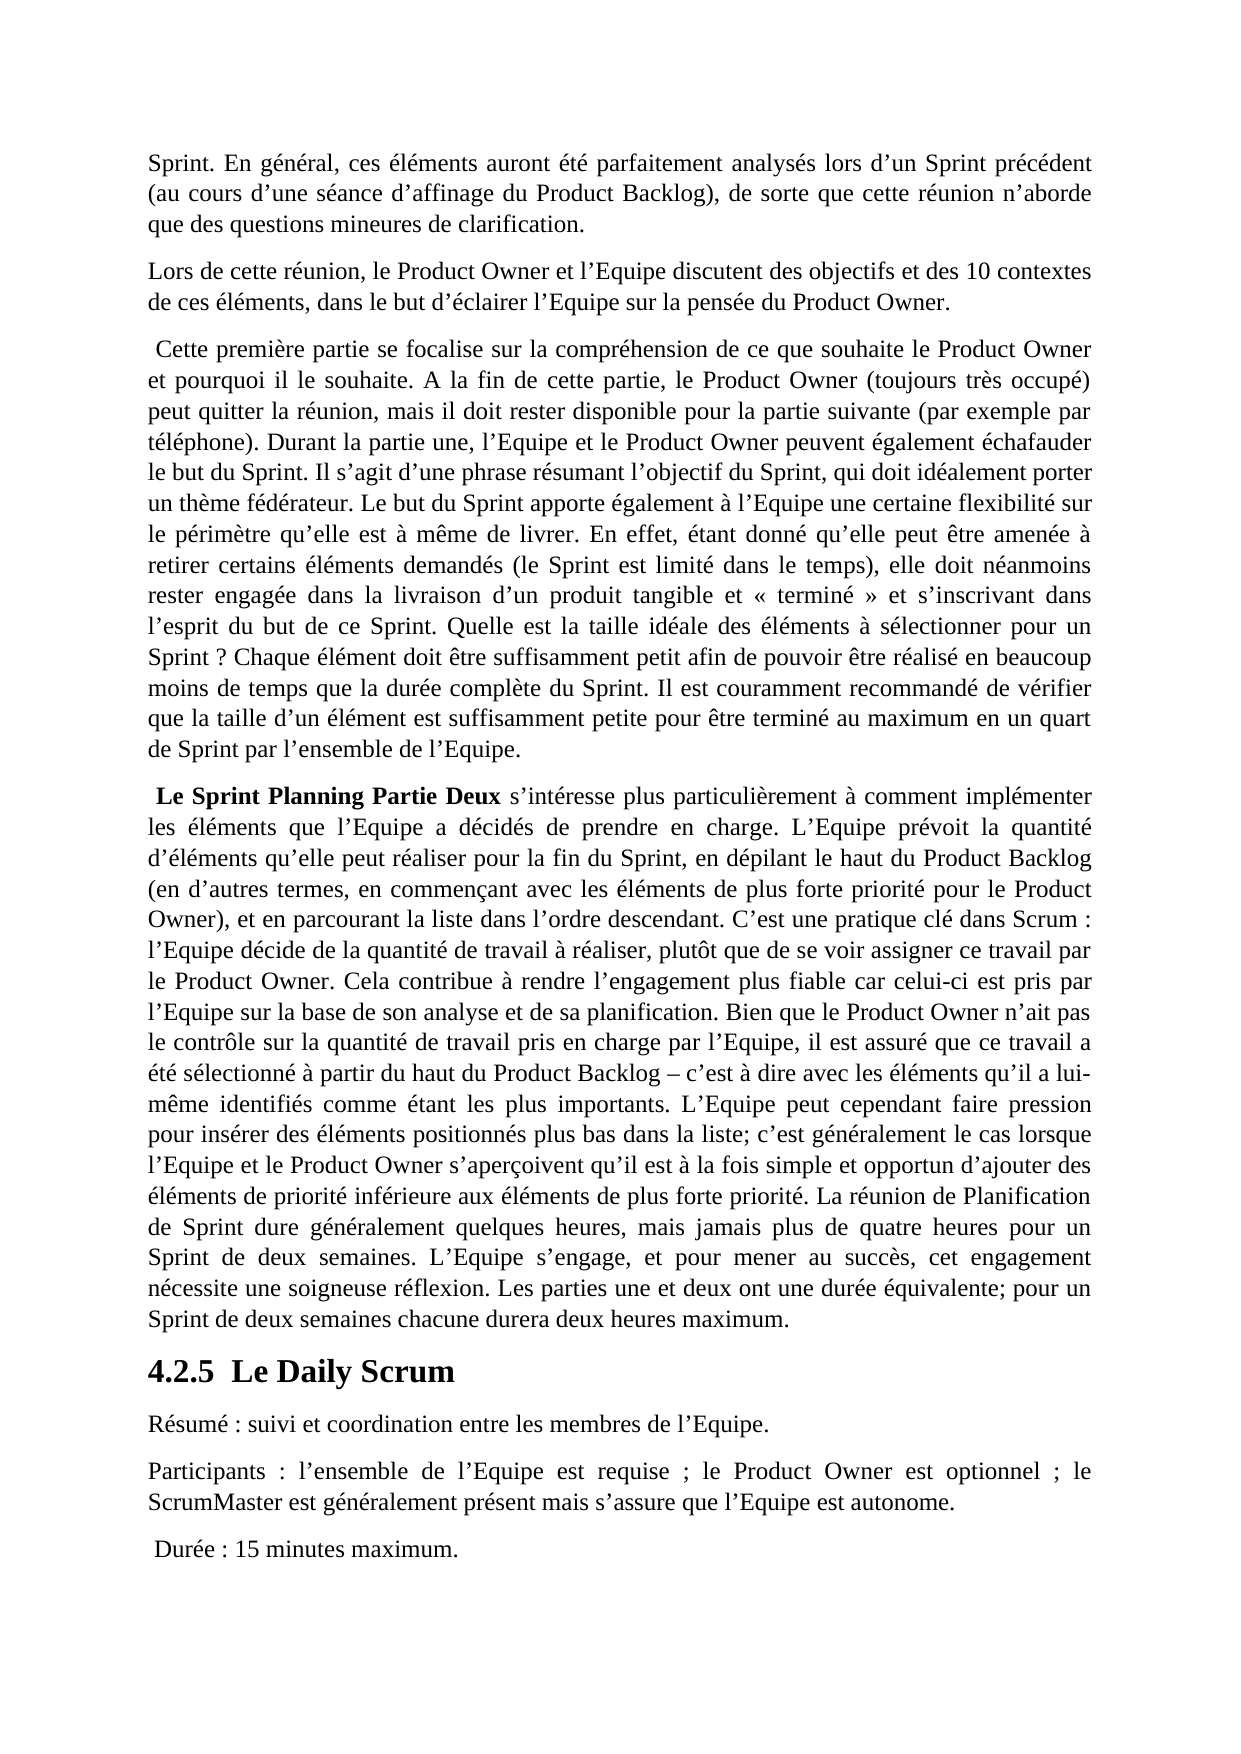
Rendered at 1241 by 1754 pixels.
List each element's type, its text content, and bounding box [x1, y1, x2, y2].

text Le Sprint Planning Partie Deux s’intéresse plus particulièrement à comment implémenter les éléments que l’Equipe a décidés de prendre en charge. L’Equipe prévoit la quantité d’éléments qu’elle peut réaliser pour la fin du Sprint, en dépilant le haut du Product Backlog (en d’autres termes, en commençant avec les éléments de plus forte priorité pour le Product Owner), et en parcourant la liste dans l’ordre descendant. C’est une pratique clé dans Scrum : l’Equipe décide de la quantité de travail à réaliser, plutôt que de se voir assigner ce travail par le Product Owner. Cela contribue à rendre l’engagement plus fiable car celui-ci est pris par l’Equipe sur la base de son analyse et de sa planification. Bien que le Product Owner n’ait pas le contrôle sur la quantité de travail pris en charge par l’Equipe, il est assuré que ce travail a été sélectionné à partir du haut du Product Backlog – c’est à dire avec les éléments qu’il a lui-même identifiés comme étant les plus importants. L’Equipe peut cependant faire pression pour insérer des éléments positionnés plus bas dans la liste; c’est généralement le cas lorsque l’Equipe et le Product Owner s’aperçoivent qu’il est à la fois simple et opportun d’ajouter des éléments de priorité inférieure aux éléments de plus forte priorité. La réunion de Planification de Sprint dure généralement quelques heures, mais jamais plus de quatre heures pour un Sprint de deux semaines. L’Equipe s’engage, et pour mener au succès, cet engagement nécessite une soigneuse réflexion. Les parties une et deux ont une durée équivalente; pour un Sprint de deux semaines chacune durera deux heures maximum. [148, 781, 1093, 1333]
text 4.2.5 Le Daily Scrum [148, 1351, 1093, 1389]
text Lors de cette réunion, le Product Owner et l’Equipe discutent des objectifs et des 10 contextes de ces éléments, dans le but d’éclairer l’Equipe sur la pensée du Product Owner. [148, 256, 1093, 316]
text Cette première partie se focalise sur la compréhension de ce que souhaite le Product Owner et pourquoi il le souhaite. A la fin de cette partie, le Product Owner (toujours très occupé) peut quitter la réunion, mais il doit rester disponible pour la partie suivante (par exemple par téléphone). Durant la partie une, l’Equipe et le Product Owner peuvent également échafauder le but du Sprint. Il s’agit d’une phrase résumant l’objectif du Sprint, qui doit idéalement porter un thème fédérateur. Le but du Sprint apporte également à l’Equipe une certaine flexibilité sur le périmètre qu’elle est à même de livrer. En effet, étant donné qu’elle peut être amenée à retirer certains éléments demandés (le Sprint est limité dans le temps), elle doit néanmoins rester engagée dans la livraison d’un produit tangible et « terminé » et s’inscrivant dans l’esprit du but de ce Sprint. Quelle est la taille idéale des éléments à sélectionner pour un Sprint ? Chaque élément doit être suffisamment petit afin de pouvoir être réalisé en beaucoup moins de temps que la durée complète du Sprint. Il est couramment recommandé de vérifier que la taille d’un élément est suffisamment petite pour être terminé au maximum en un quart de Sprint par l’ensemble de l’Equipe. [148, 334, 1093, 763]
text Durée : 15 minutes maximum. [148, 1534, 1093, 1563]
text Participants : l’ensemble de l’Equipe est requise ; le Product Owner est optionnel ; le ScrumMaster est généralement présent mais s’assure que l’Equipe est autonome. [148, 1456, 1093, 1516]
text Résumé : suivi et coordination entre les membres de l’Equipe. [148, 1409, 1093, 1438]
text Sprint. En général, ces éléments auront été parfaitement analysés lors d’un Sprint précédent (au cours d’une séance d’affinage du Product Backlog), de sorte que cette réunion n’aborde que des questions mineures de clarification. [148, 148, 1093, 238]
